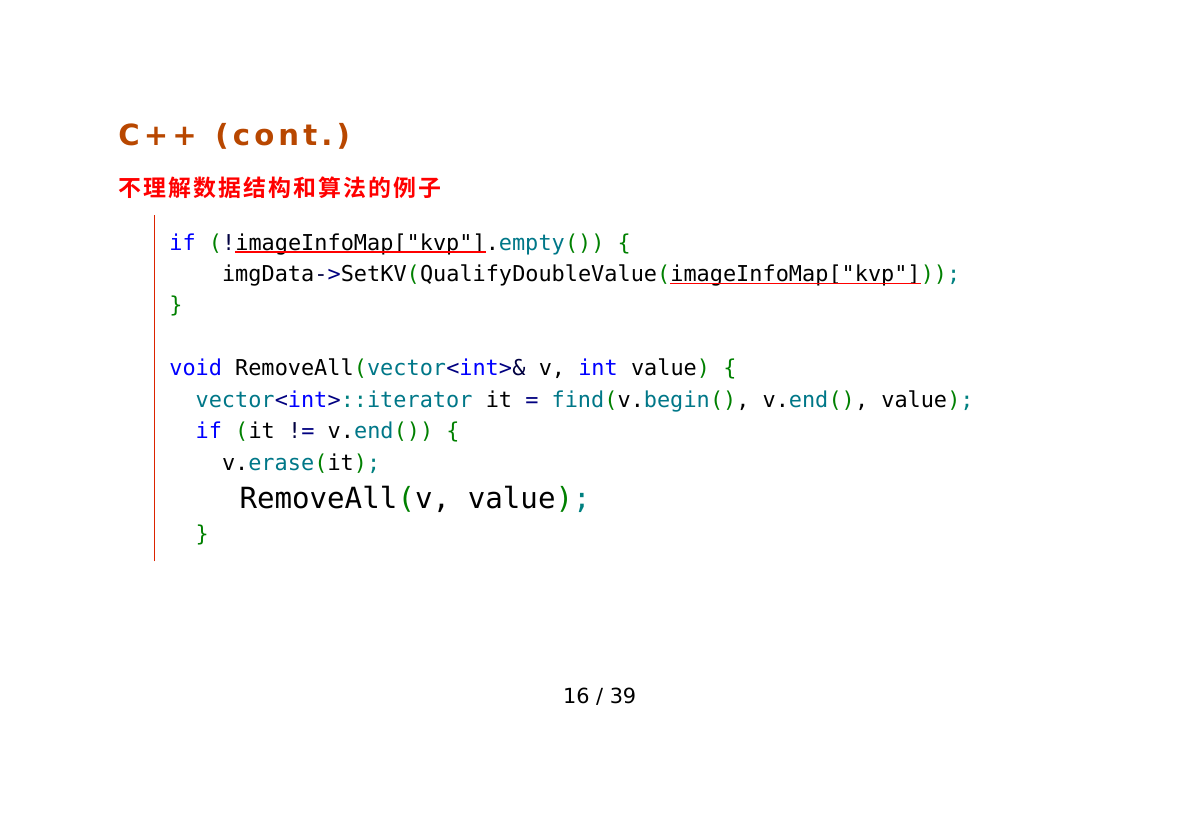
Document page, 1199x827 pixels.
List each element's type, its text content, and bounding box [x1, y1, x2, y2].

text if (!imageInfoMap["kvp"].empty()) { [155, 215, 1081, 246]
text 不理解数据结构和算法的例子 [118, 170, 1081, 203]
text void RemoveAll(vector<int>& v, int value) { [155, 341, 1081, 372]
text v.erase(it); [155, 435, 1081, 466]
text } [155, 506, 1081, 561]
text RemoveAll(v, value); [155, 466, 1081, 506]
text } [155, 278, 1081, 318]
text imgData->SetKV(QualifyDoubleValue(imageInfoMap["kvp"])); [155, 246, 1081, 278]
text if (it != v.end()) { [155, 403, 1081, 435]
title C++ (cont.) [118, 118, 1081, 152]
text vector<int>::iterator it = find(v.begin(), v.end(), value); [155, 372, 1081, 403]
